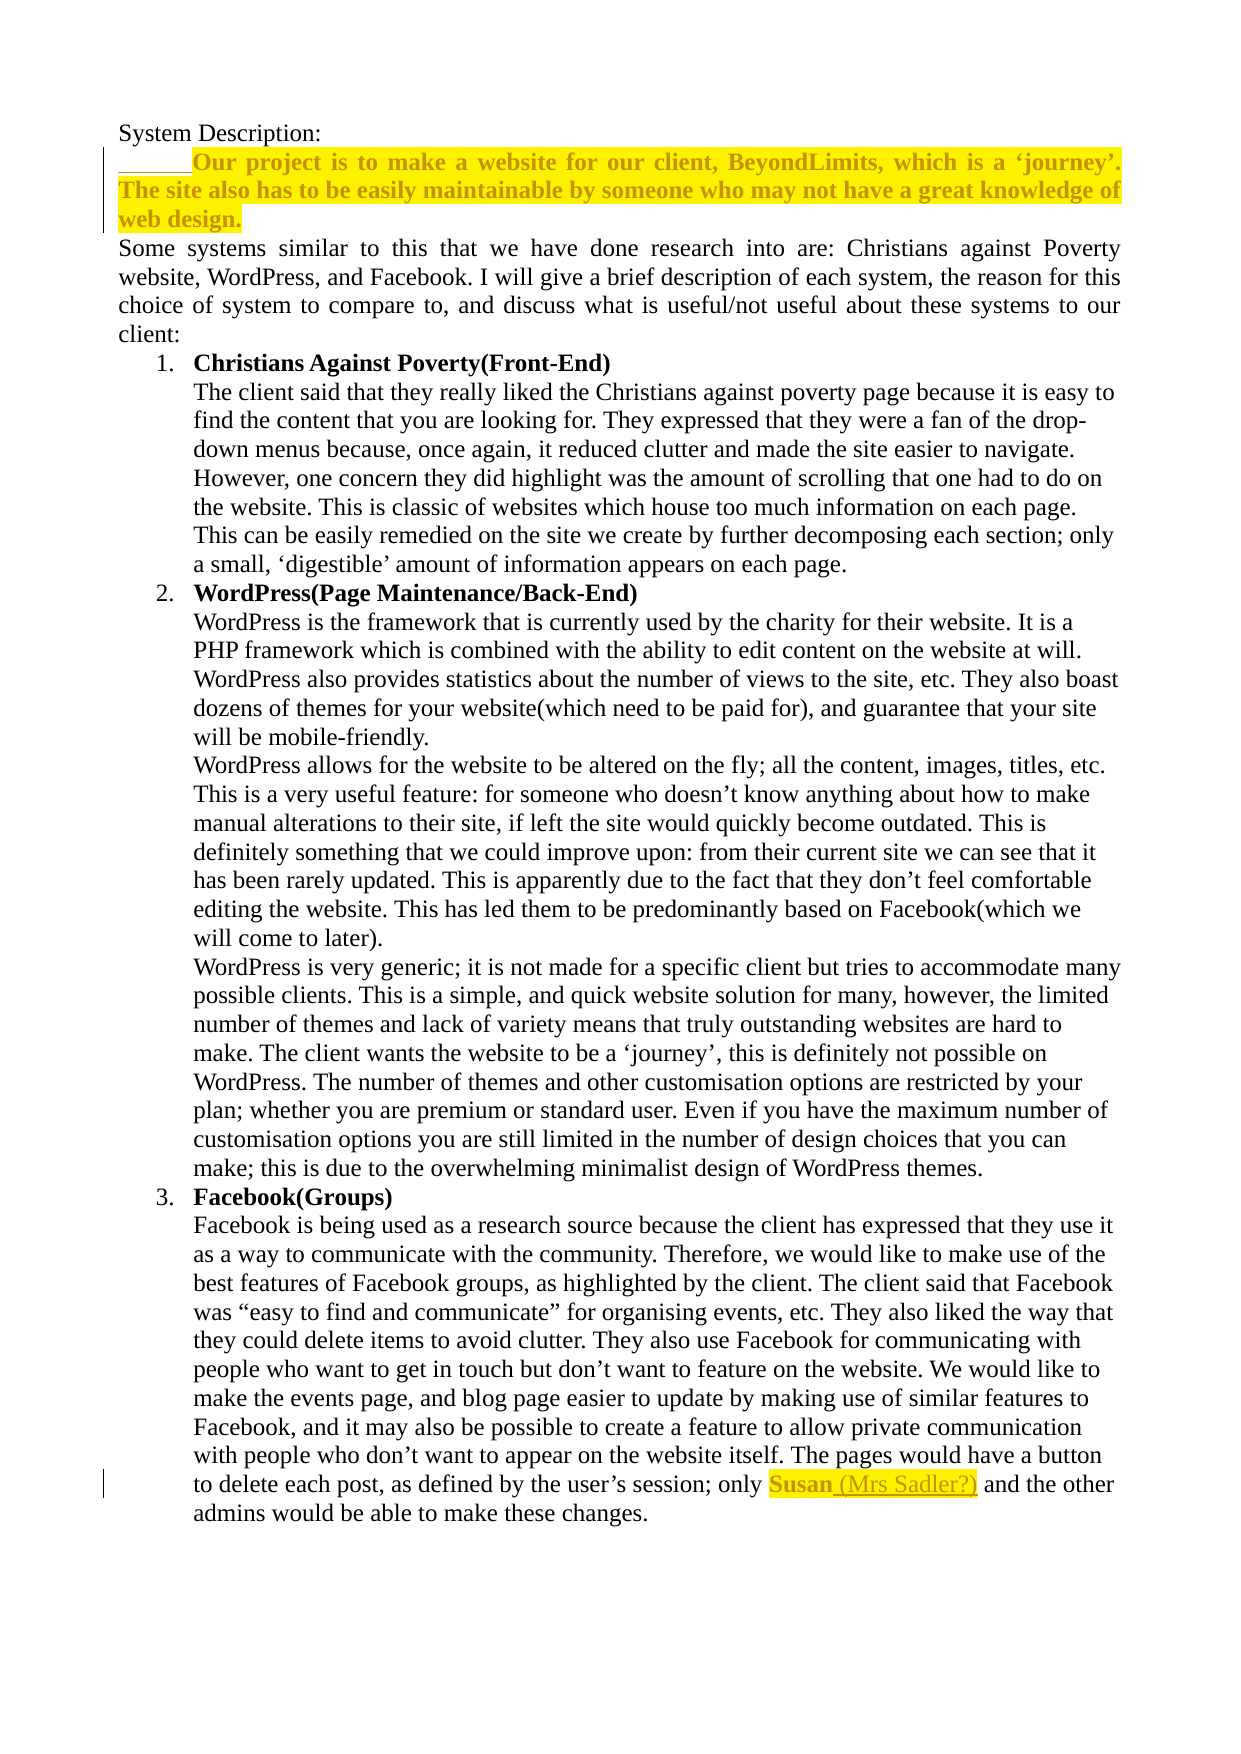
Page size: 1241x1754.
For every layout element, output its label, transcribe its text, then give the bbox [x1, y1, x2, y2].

text Our project is to make a website for our client, BeyondLimits, which is a ‘journey’. The site also has to be easily maintainable by someone who may not have a great knowledge of web design. [118, 147, 1122, 233]
list Facebook(Groups) Facebook is being used as a research source because the client has expressed that they use it as a way to communicate with the community. Therefore, we would like to make use of the best features of Facebook groups, as highlighted by the client. The client said that Facebook was “easy to find and communicate” for organising events, etc. They also liked the way that they could delete items to avoid clutter. They also use Facebook for communicating with people who want to get in touch but don’t want to feature on the website. We would like to make the events page, and blog page easier to update by making use of similar features to Facebook, and it may also be possible to create a feature to allow private communication with people who don’t want to appear on the website itself. The pages would have a button to delete each post, as defined by the user’s session; only Susan (Mrs Sadler?) and the other admins would be able to make these changes. [156, 1182, 1122, 1527]
text System Description: [118, 118, 1122, 147]
list WordPress(Page Maintenance/Back-End) WordPress is the framework that is currently used by the charity for their website. It is a PHP framework which is combined with the ability to edit content on the website at will. WordPress also provides statistics about the number of views to the site, etc. They also boast dozens of themes for your website(which need to be paid for), and guarantee that your site will be mobile-friendly. WordPress allows for the website to be altered on the fly; all the content, images, titles, etc. This is a very useful feature: for someone who doesn’t know anything about how to make manual alterations to their site, if left the site would quickly become outdated. This is definitely something that we could improve upon: from their current site we can see that it has been rarely updated. This is apparently due to the fact that they don’t feel comfortable editing the website. This has led them to be predominantly based on Facebook(which we will come to later). WordPress is very generic; it is not made for a specific client but tries to accommodate many possible clients. This is a simple, and quick website solution for many, however, the limited number of themes and lack of variety means that truly outstanding websites are hard to make. The client wants the website to be a ‘journey’, this is definitely not possible on WordPress. The number of themes and other customisation options are restricted by your plan; whether you are premium or standard user. Even if you have the maximum number of customisation options you are still limited in the number of design choices that you can make; this is due to the overwhelming minimalist design of WordPress themes. [156, 578, 1122, 1182]
list Christians Against Poverty(Front-End) The client said that they really liked the Christians against poverty page because it is easy to find the content that you are looking for. They expressed that they were a fan of the drop-down menus because, once again, it reduced clutter and made the site easier to navigate. However, one concern they did highlight was the amount of scrolling that one had to do on the website. This is classic of websites which house too much information on each page. This can be easily remedied on the site we create by further decomposing each section; only a small, ‘digestible’ amount of information appears on each page. [156, 348, 1122, 578]
text Some systems similar to this that we have done research into are: Christians against Poverty website, WordPress, and Facebook. I will give a brief description of each system, the reason for this choice of system to compare to, and discuss what is useful/not useful about these systems to our client: [118, 233, 1122, 348]
